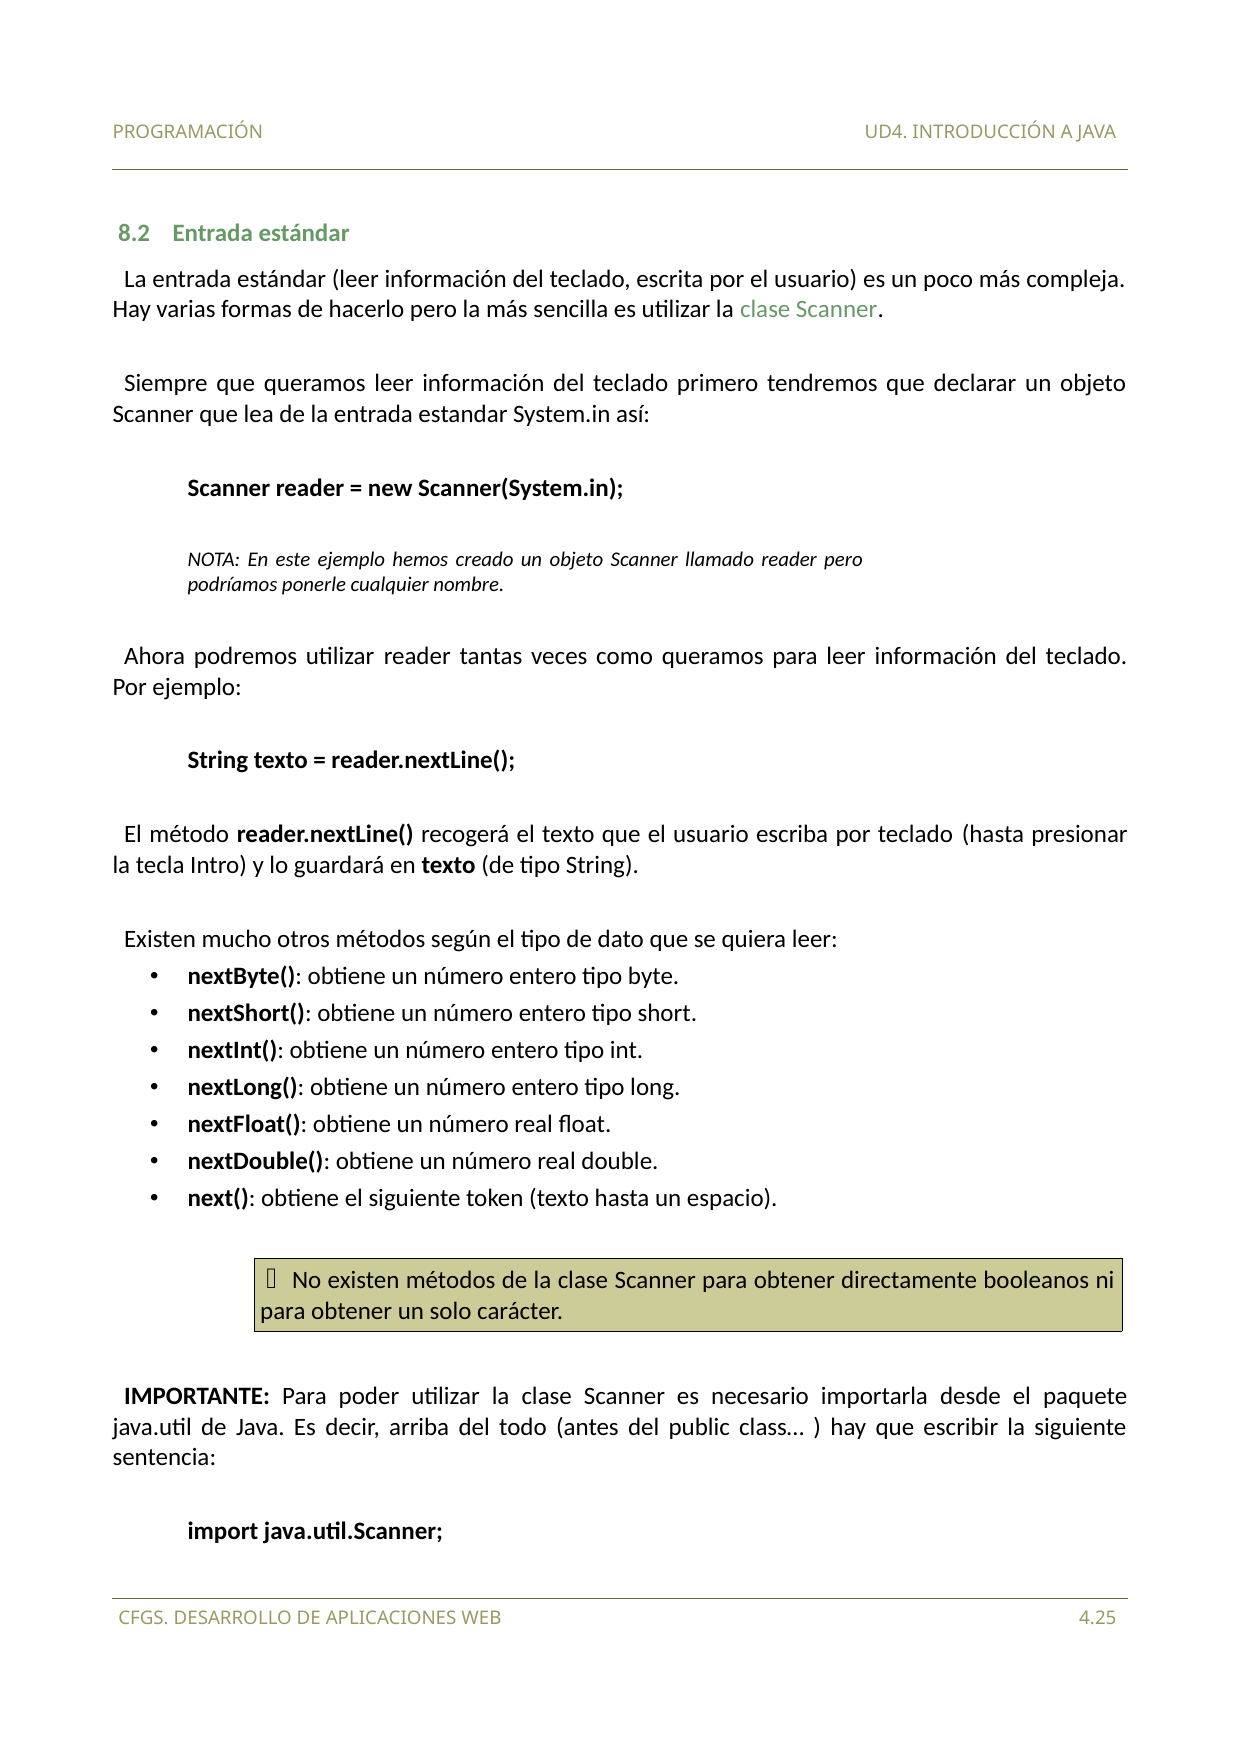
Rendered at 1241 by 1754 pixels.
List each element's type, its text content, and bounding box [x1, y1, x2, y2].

text String texto = reader.nextLine(); [112, 744, 1128, 775]
list nextShort(): obtiene un número entero tipo short. [150, 997, 1128, 1027]
list nextDouble(): obtiene un número real double. [150, 1145, 1128, 1175]
text import java.util.Scanner; [112, 1515, 1128, 1546]
list next(): obtiene el siguiente token (texto hasta un espacio). [150, 1182, 1128, 1212]
text Siempre que queramos leer información del teclado primero tendremos que declarar un objeto Scanner que lea de la entrada estandar System.in así: [112, 367, 1128, 428]
text Ahora podremos utilizar reader tantas veces como queramos para leer información del teclado. Por ejemplo: [112, 640, 1128, 701]
list nextByte(): obtiene un número entero tipo byte. [150, 960, 1128, 991]
text Scanner reader = new Scanner(System.in); [112, 472, 1128, 502]
text Existen mucho otros métodos según el tipo de dato que se quiera leer: [112, 923, 1128, 953]
text NOTA: En este ejemplo hemos creado un objeto Scanner llamado reader pero podríamos ponerle cualquier nombre. [187, 546, 866, 597]
text IMPORTANTE: Para poder utilizar la clase Scanner es necesario importarla desde el paquete java.util de Java. Es decir, arriba del todo (antes del public class… ) hay que escribir la siguiente sentencia: [112, 1380, 1128, 1472]
text El método reader.nextLine() recogerá el texto que el usuario escriba por teclado (hasta presionar la tecla Intro) y lo guardará en texto (de tipo String). [112, 818, 1128, 879]
text La entrada estándar (leer información del teclado, escrita por el usuario) es un poco más compleja. Hay varias formas de hacerlo pero la más sencilla es utilizar la clase Scanner. [112, 263, 1128, 324]
list nextLong(): obtiene un número entero tipo long. [150, 1071, 1128, 1101]
list nextInt(): obtiene un número entero tipo int. [150, 1034, 1128, 1064]
list nextFloat(): obtiene un número real float. [150, 1108, 1128, 1138]
subtitle Entrada estándar [112, 218, 1128, 248]
text  No existen métodos de la clase Scanner para obtener directamente booleanos ni para obtener un solo carácter. [255, 1259, 1122, 1331]
